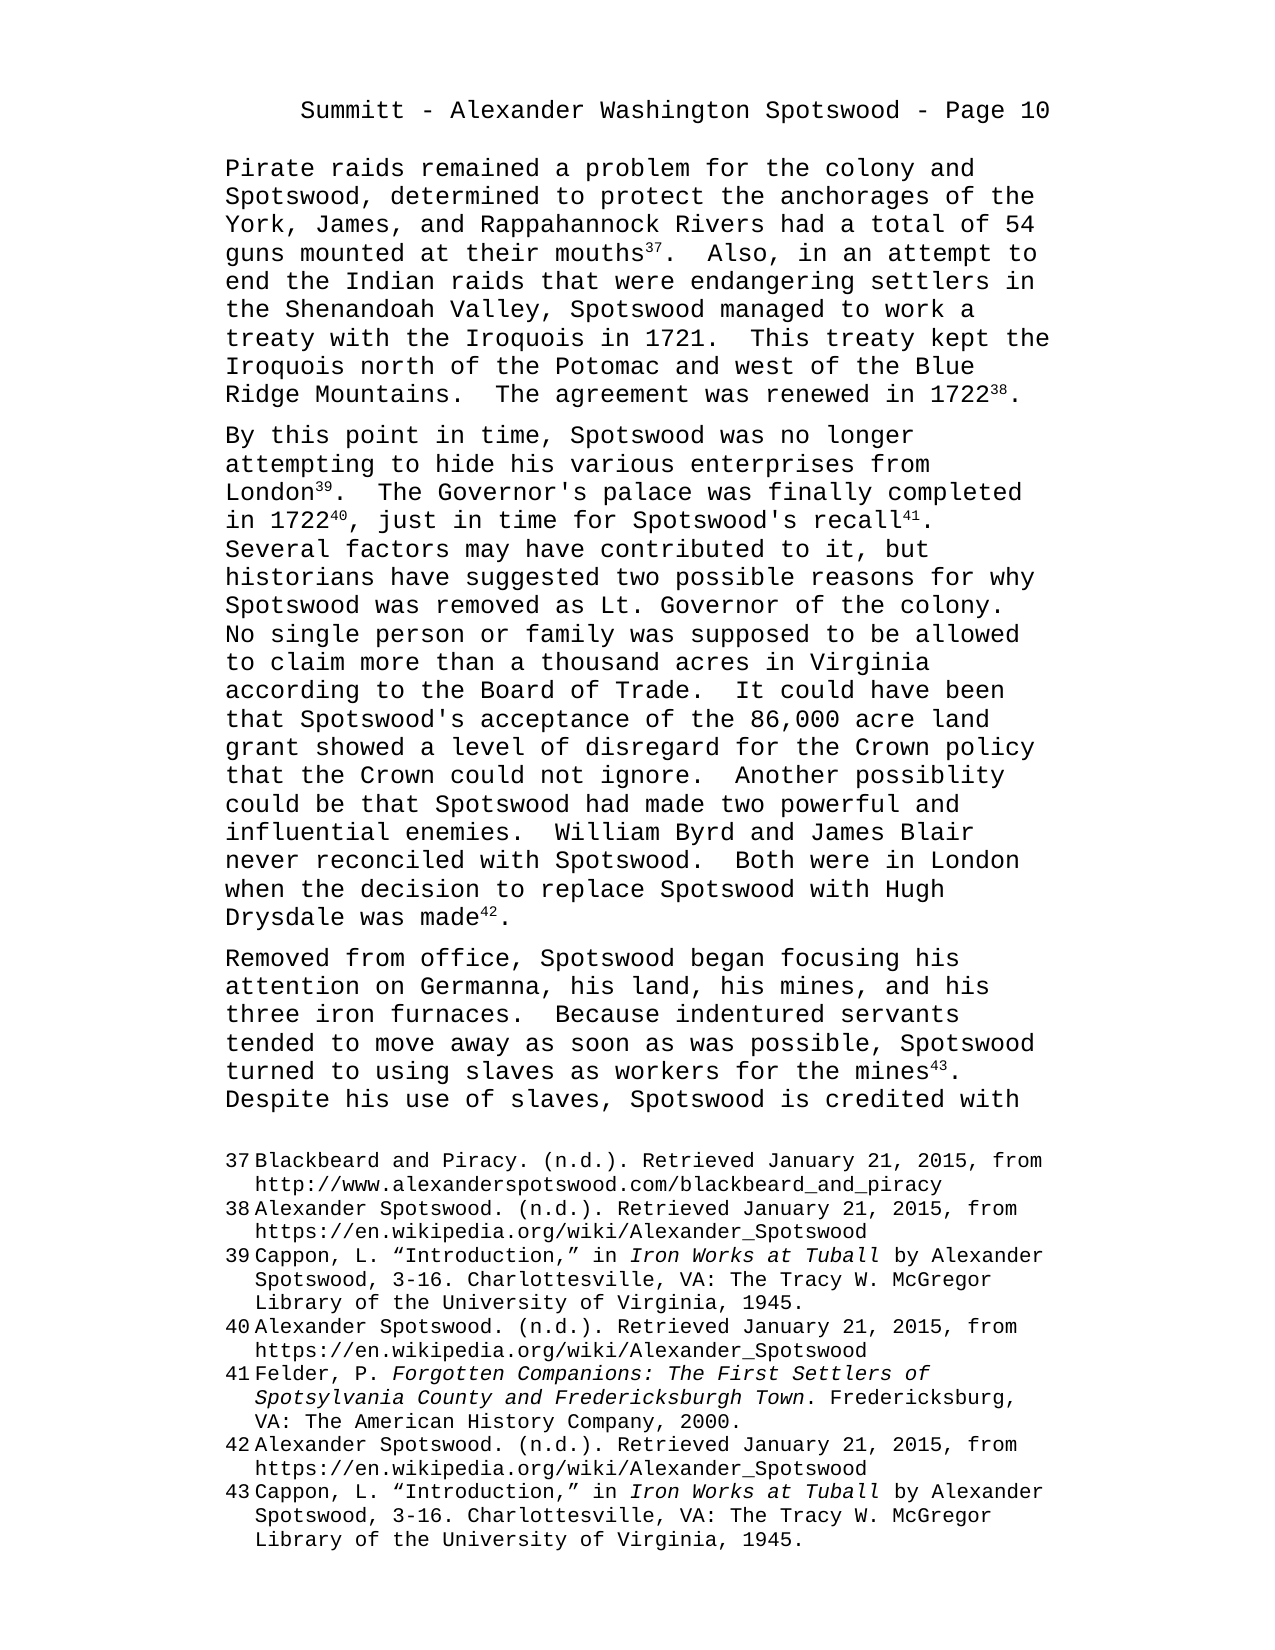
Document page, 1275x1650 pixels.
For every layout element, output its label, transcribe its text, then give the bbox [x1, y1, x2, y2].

text Pirate raids remained a problem for the colony and Spotswood, determined to protect the anchorages of the York, James, and Rappahannock Rivers had a total of 54 guns mounted at their mouths. Also, in an attempt to end the Indian raids that were endangering settlers in the Shenandoah Valley, Spotswood managed to work a treaty with the Iroquois in 1721. This treaty kept the Iroquois north of the Potomac and west of the Blue Ridge Mountains. The agreement was renewed in 1722. [225, 155, 1050, 410]
text Cappon, L. “Introduction,” in Iron Works at Tuball by Alexander Spotswood, 3-16. Charlottesville, VA: The Tracy W. McGregor Library of the University of Virginia, 1945. [225, 1482, 1050, 1552]
text Alexander Spotswood. (n.d.). Retrieved January 21, 2015, from https://en.wikipedia.org/wiki/Alexander_Spotswood [225, 1316, 1050, 1363]
text Alexander Spotswood. (n.d.). Retrieved January 21, 2015, from https://en.wikipedia.org/wiki/Alexander_Spotswood [225, 1434, 1050, 1482]
text Felder, P. Forgotten Companions: The First Settlers of Spotsylvania County and Fredericksburgh Town. Fredericksburg, VA: The American History Company, 2000. [225, 1363, 1050, 1434]
text Alexander Spotswood. (n.d.). Retrieved January 21, 2015, from https://en.wikipedia.org/wiki/Alexander_Spotswood [225, 1198, 1050, 1245]
text Removed from office, Spotswood began focusing his attention on Germanna, his land, his mines, and his three iron furnaces. Because indentured servants tended to move away as soon as was possible, Spotswood turned to using slaves as workers for the mines. Despite his use of slaves, Spotswood is credited with [225, 945, 1050, 1115]
text Cappon, L. “Introduction,” in Iron Works at Tuball by Alexander Spotswood, 3-16. Charlottesville, VA: The Tracy W. McGregor Library of the University of Virginia, 1945. [225, 1245, 1050, 1316]
text By this point in time, Spotswood was no longer attempting to hide his various enterprises from London. The Governor's palace was finally completed in 1722, just in time for Spotswood's recall. Several factors may have contributed to it, but historians have suggested two possible reasons for why Spotswood was removed as Lt. Governor of the colony. No single person or family was supposed to be allowed to claim more than a thousand acres in Virginia according to the Board of Trade. It could have been that Spotswood's acceptance of the 86,000 acre land grant showed a level of disregard for the Crown policy that the Crown could not ignore. Another possiblity could be that Spotswood had made two powerful and influential enemies. William Byrd and James Blair never reconciled with Spotswood. Both were in London when the decision to replace Spotswood with Hugh Drysdale was made. [225, 423, 1050, 933]
text Blackbeard and Piracy. (n.d.). Retrieved January 21, 2015, from http://www.alexanderspotswood.com/blackbeard_and_piracy [225, 1151, 1050, 1198]
